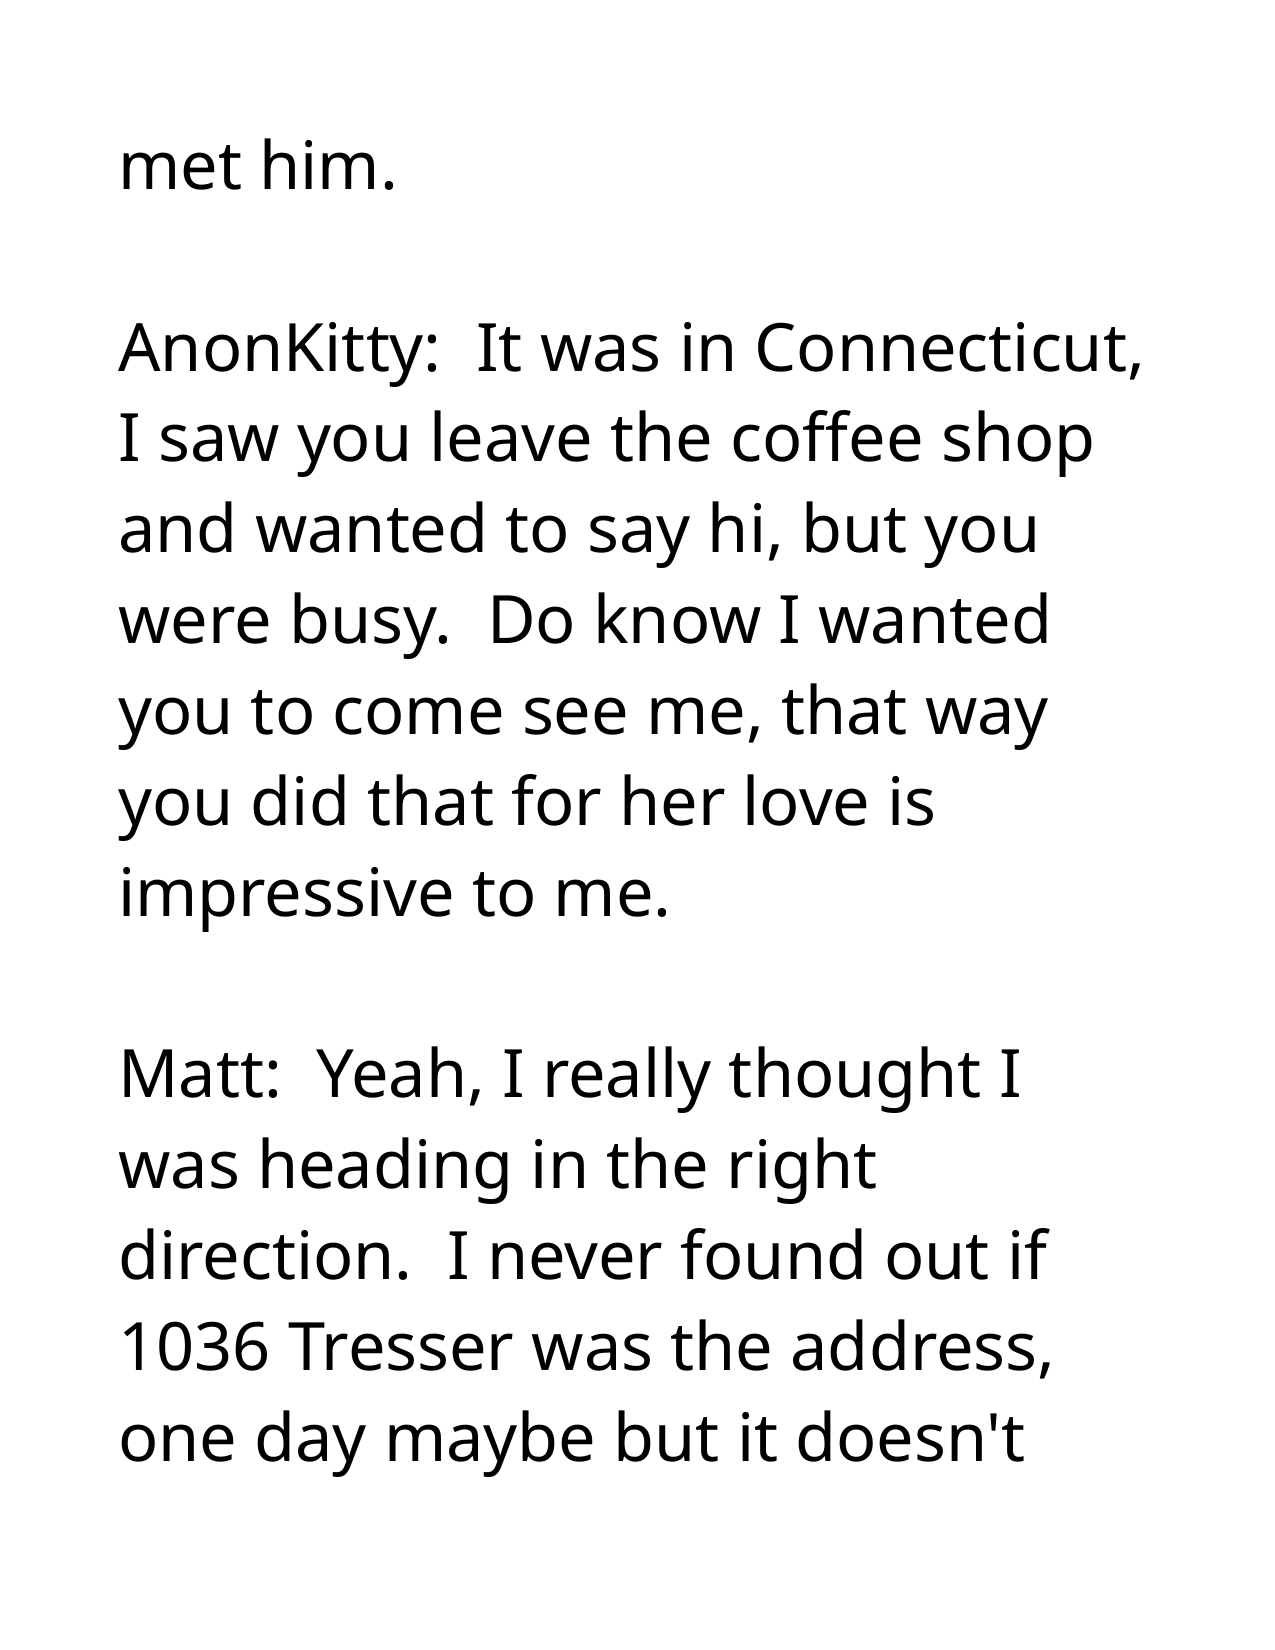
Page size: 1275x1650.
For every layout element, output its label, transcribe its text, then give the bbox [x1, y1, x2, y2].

text AnonKitty: It was in Connecticut, I saw you leave the coffee shop and wanted to say hi, but you were busy. Do know I wanted you to come see me, that way you did that for her love is impressive to me. [118, 300, 1157, 936]
text met him. [118, 118, 1157, 209]
text Matt: Yeah, I really thought I was heading in the right direction. I never found out if 1036 Tresser was the address, one day maybe but it doesn't [118, 1026, 1157, 1481]
